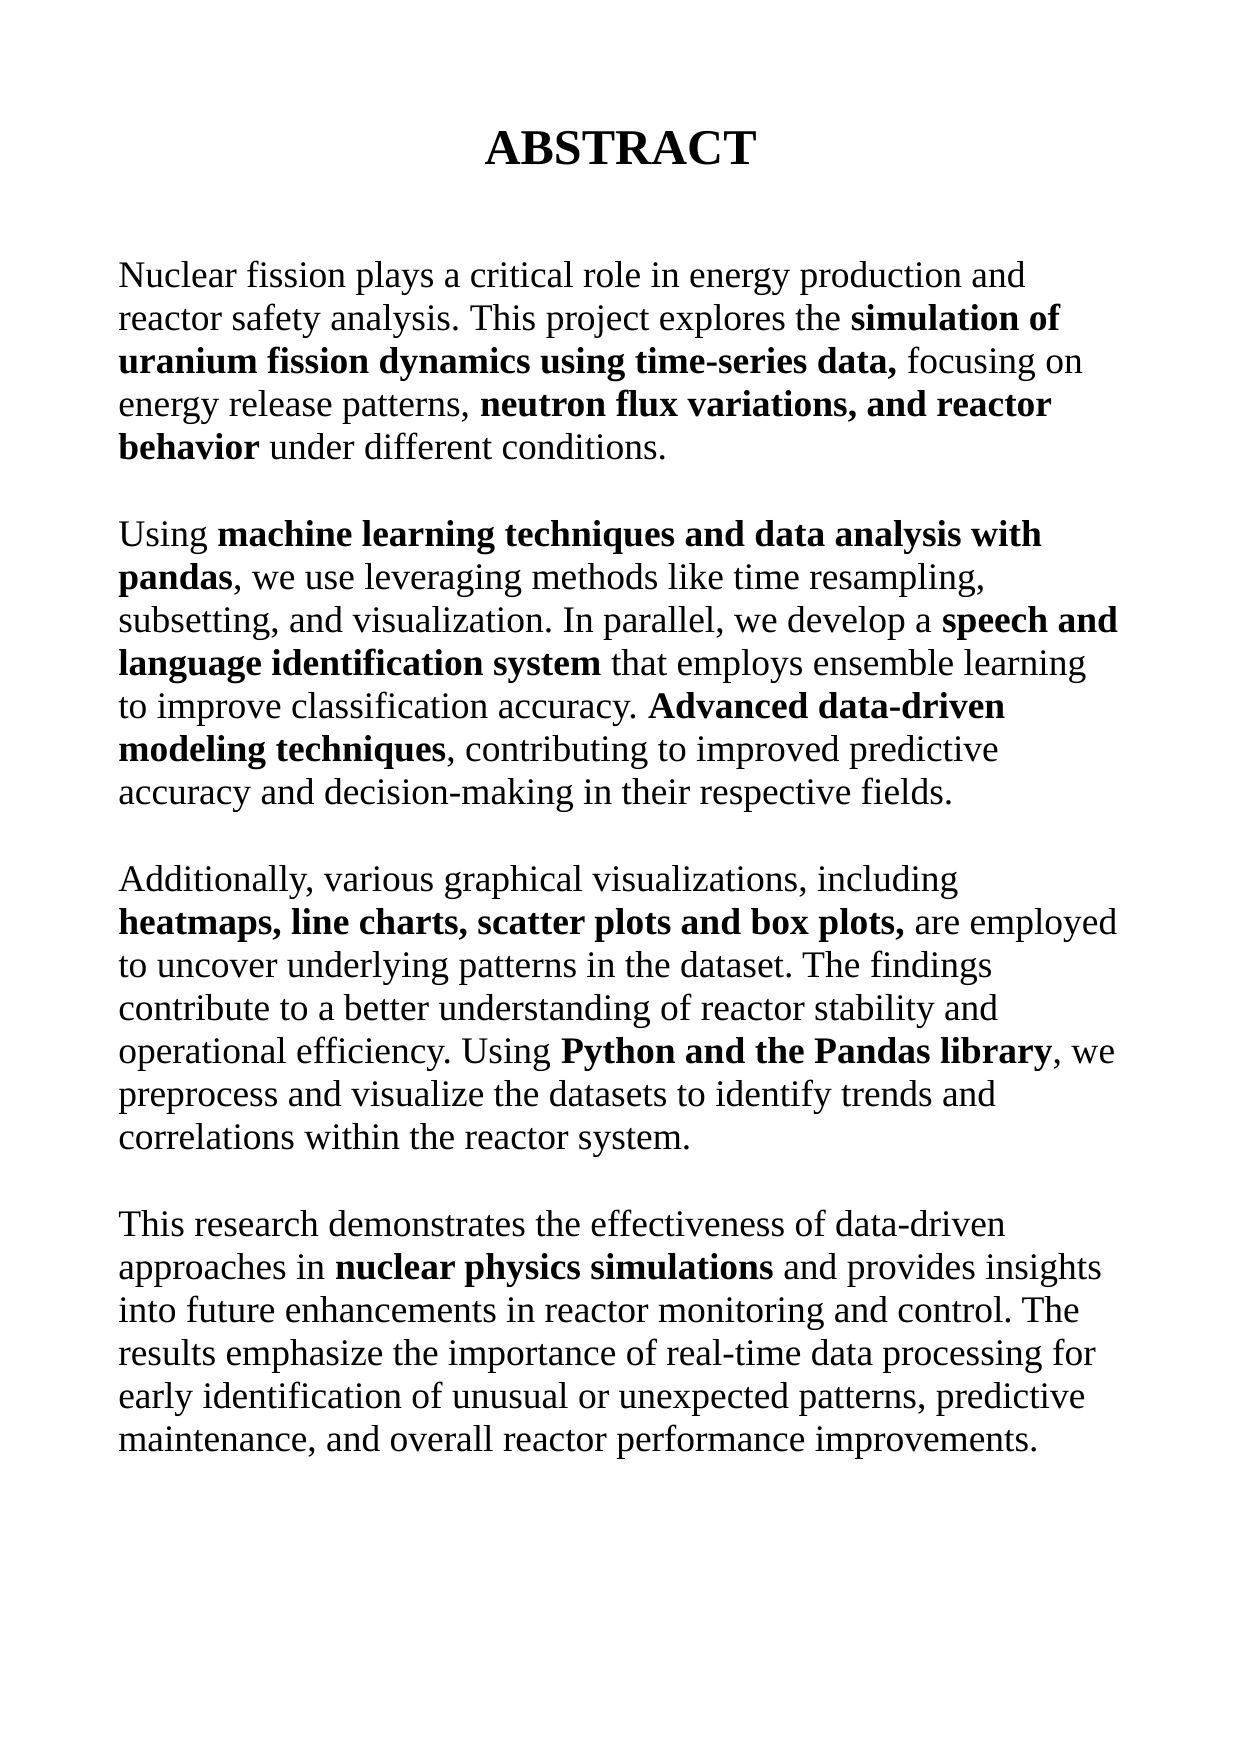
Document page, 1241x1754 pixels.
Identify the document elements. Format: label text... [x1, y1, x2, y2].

text Using machine learning techniques and data analysis with pandas, we use leveraging methods like time resampling, subsetting, and visualization. In parallel, we develop a speech and language identification system that employs ensemble learning to improve classification accuracy. Advanced data-driven modeling techniques, contributing to improved predictive accuracy and decision-making in their respective fields. [118, 511, 1123, 813]
text ABSTRACT [118, 118, 1123, 176]
text Nuclear fission plays a critical role in energy production and reactor safety analysis. This project explores the simulation of uranium fission dynamics using time-series data, focusing on energy release patterns, neutron flux variations, and reactor behavior under different conditions. [118, 252, 1123, 468]
text This research demonstrates the effectiveness of data-driven approaches in nuclear physics simulations and provides insights into future enhancements in reactor monitoring and control. The results emphasize the importance of real-time data processing for early identification of unusual or unexpected patterns, predictive maintenance, and overall reactor performance improvements. [118, 1201, 1123, 1460]
text Additionally, various graphical visualizations, including heatmaps, line charts, scatter plots and box plots, are employed to uncover underlying patterns in the dataset. The findings contribute to a better understanding of reactor stability and operational efficiency. Using Python and the Pandas library, we preprocess and visualize the datasets to identify trends and correlations within the reactor system. [118, 856, 1123, 1158]
